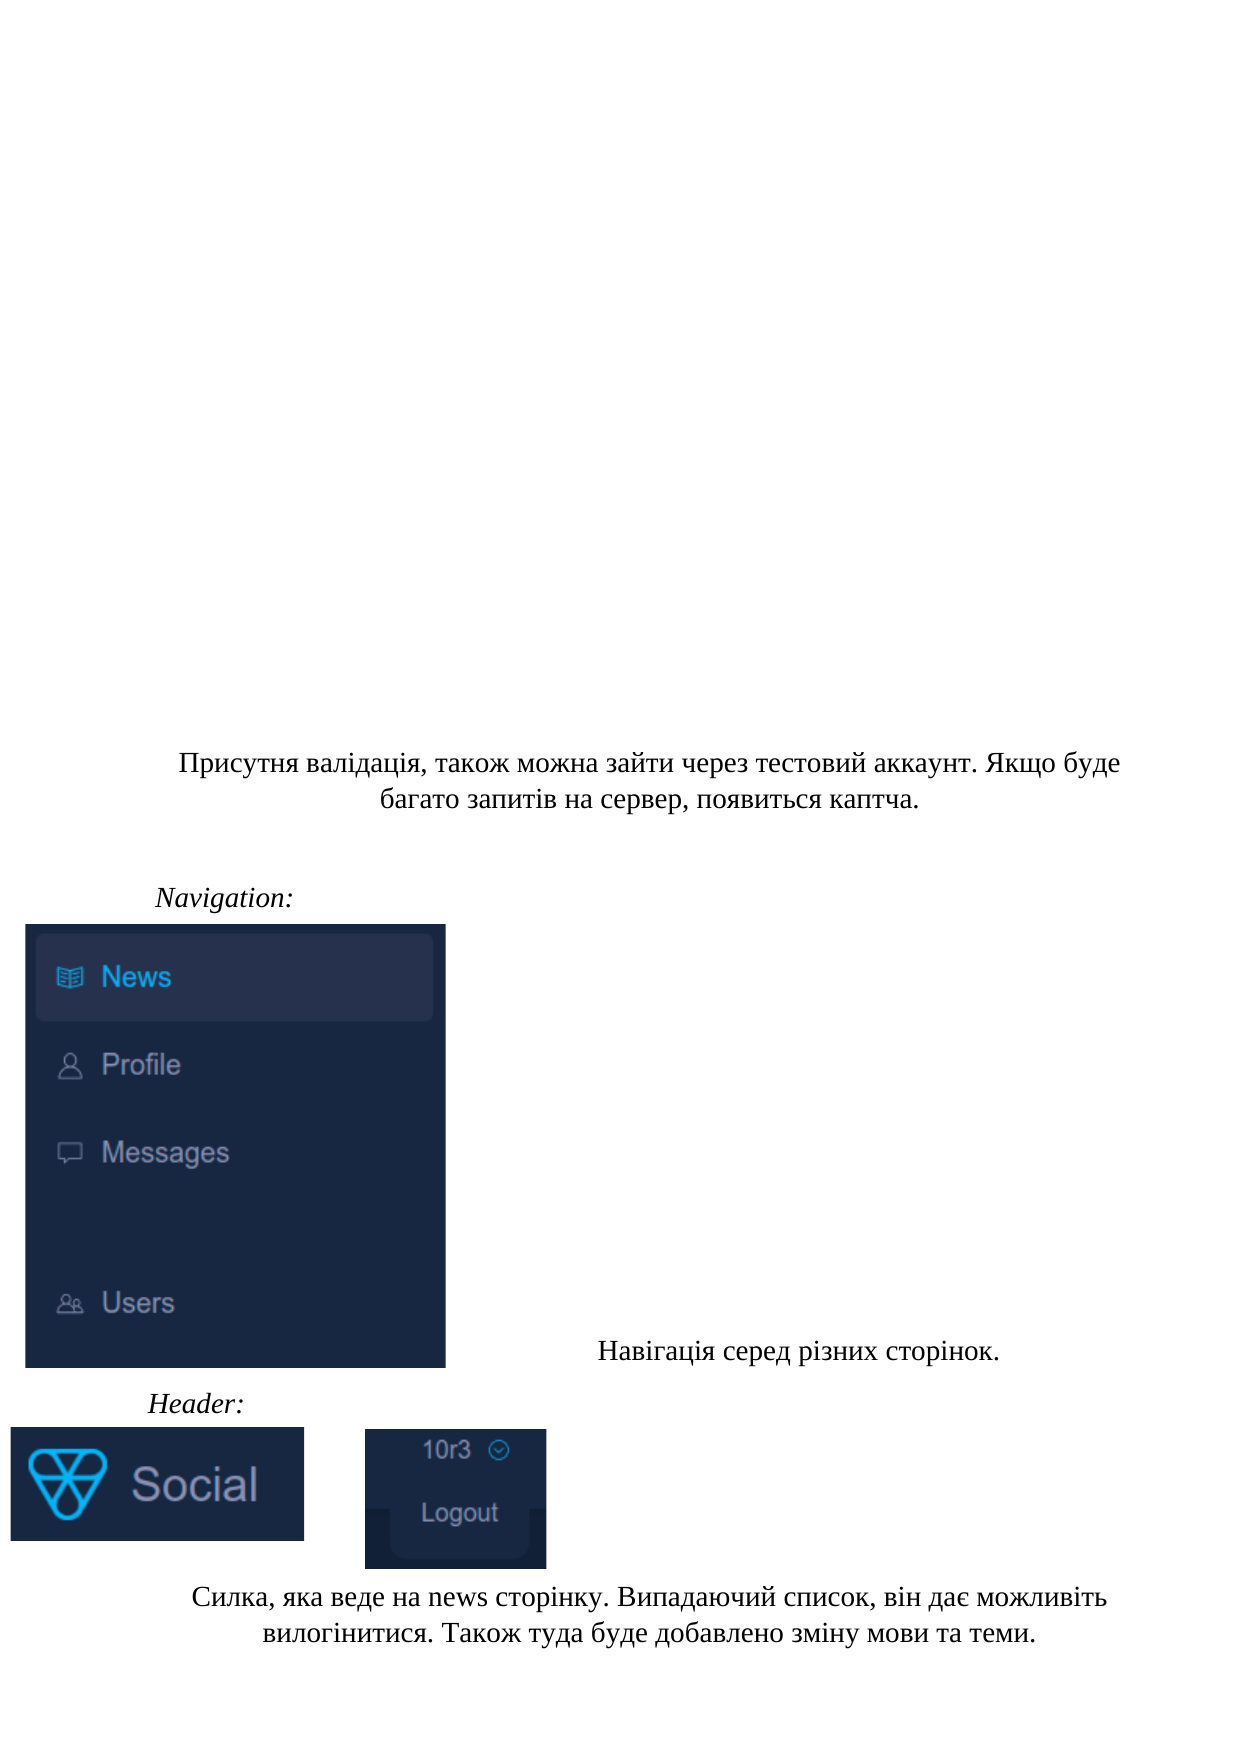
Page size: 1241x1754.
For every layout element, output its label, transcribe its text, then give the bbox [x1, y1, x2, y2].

text Навігація серед різних сторінок. [446, 1333, 1152, 1367]
text Силка, яка веде на news сторінку. Випадаючий список, він дає можливіть вилогінитися. Також туда буде добавлено зміну мови та теми. [148, 1579, 1152, 1649]
picture [25, 924, 446, 1368]
picture [10, 1427, 305, 1541]
picture [365, 1429, 547, 1569]
text Navigation: [148, 881, 1152, 914]
text Header: [148, 1386, 1152, 1419]
text Присутня валідація, також можна зайти через тестовий аккаунт. Якщо буде багато запитів на сервер, появиться каптча. [148, 745, 1152, 814]
